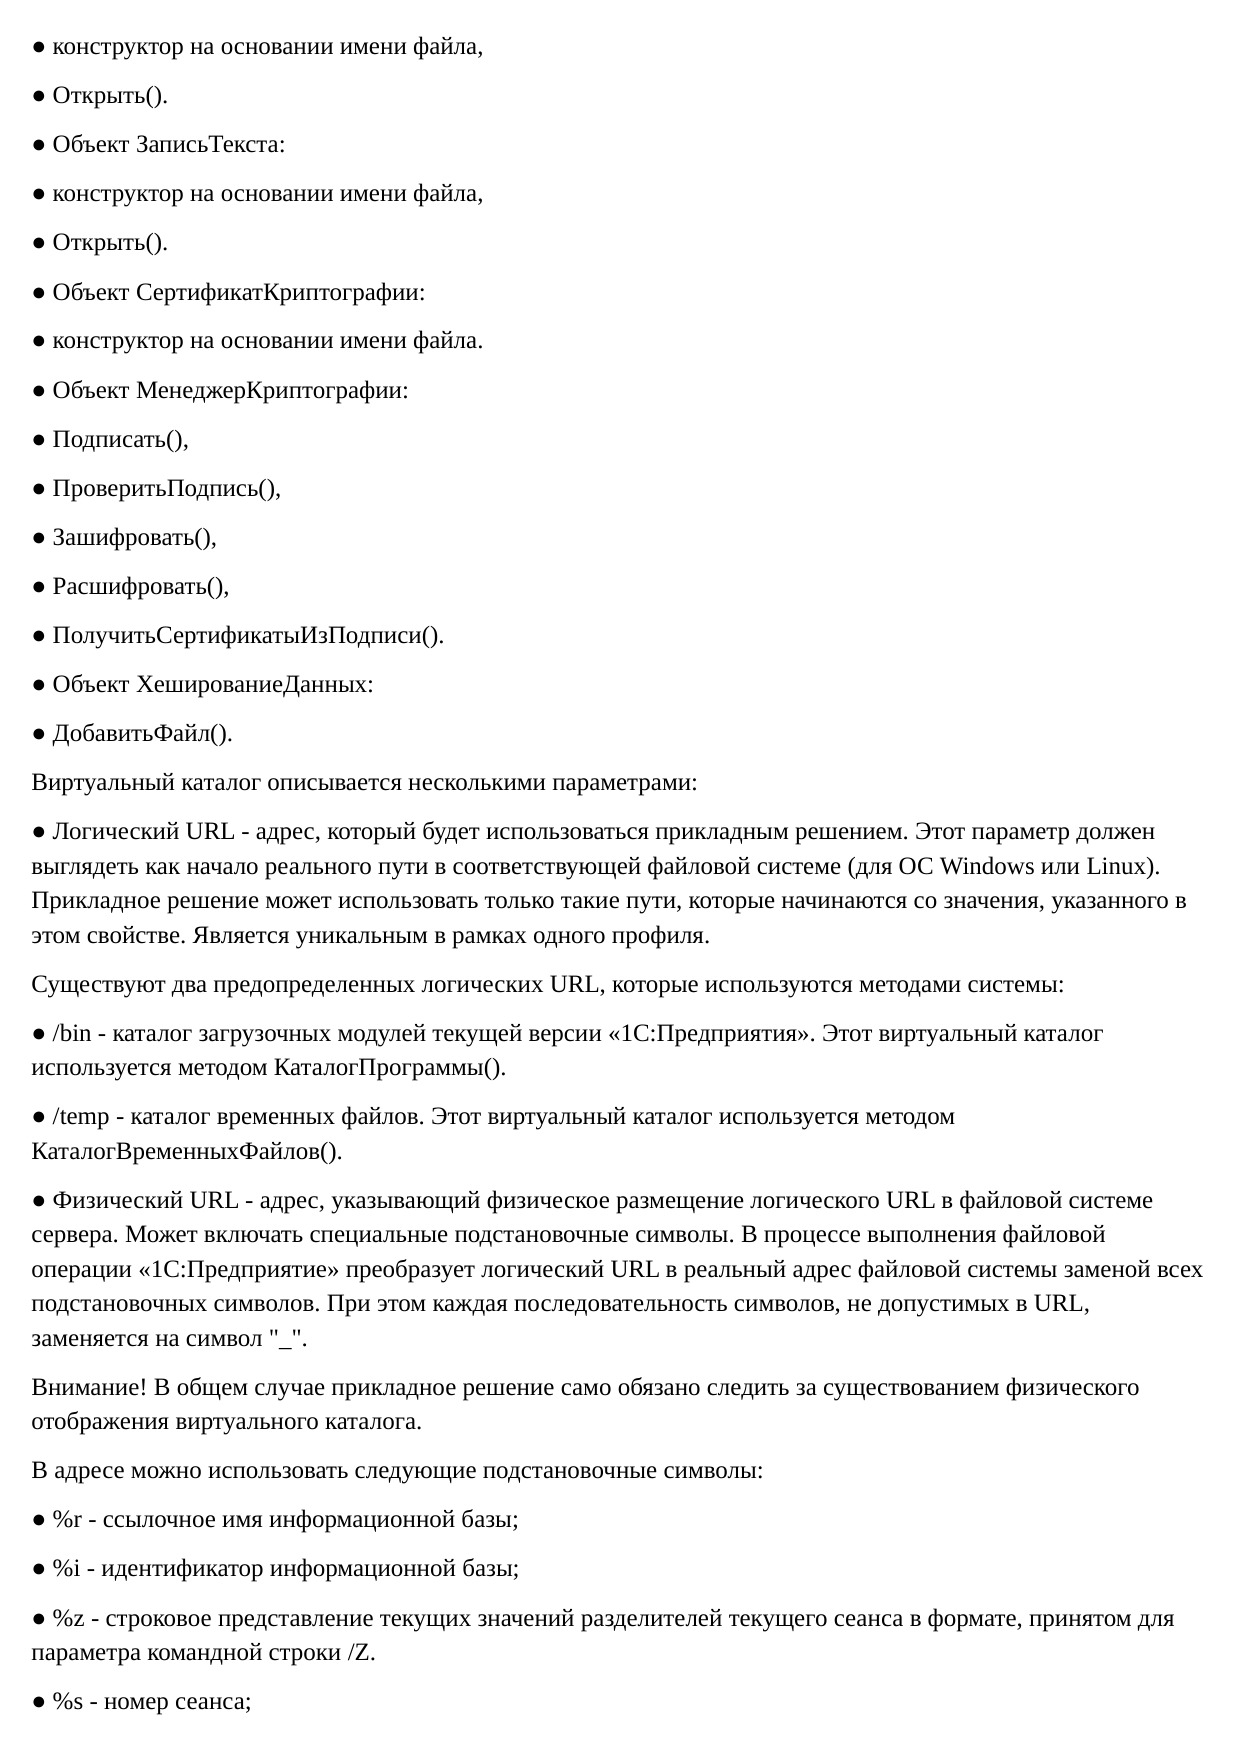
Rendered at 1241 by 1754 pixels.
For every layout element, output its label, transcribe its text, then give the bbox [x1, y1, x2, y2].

text ● Расшифровать(), [31, 571, 1212, 600]
text Виртуальный каталог описывается несколькими параметрами: [31, 767, 1212, 796]
text В адресе можно использовать следующие подстановочные символы: [31, 1455, 1212, 1484]
text ● /bin ‑ каталог загрузочных модулей текущей версии «1С:Предприятия». Этот виртуальный каталог используется методом КаталогПрограммы(). [31, 1018, 1212, 1081]
text ● конструктор на основании имени файла. [31, 326, 1212, 354]
text ● Открыть(). [31, 227, 1212, 256]
text ● %r ‑ ссылочное имя информационной базы; [31, 1504, 1212, 1533]
text ● ПолучитьСертификатыИзПодписи(). [31, 620, 1212, 649]
text ● конструктор на основании имени файла, [31, 31, 1212, 60]
text ● Подписать(), [31, 424, 1212, 452]
text ● Объект СертификатКриптографии: [31, 277, 1212, 305]
text ● конструктор на основании имени файла, [31, 178, 1212, 207]
text ● /temp ‑ каталог временных файлов. Этот виртуальный каталог используется методом КаталогВременныхФайлов(). [31, 1101, 1212, 1164]
text ● ДобавитьФайл(). [31, 718, 1212, 747]
text ● Объект ХешированиеДанных: [31, 669, 1212, 698]
text ● Объект МенеджерКриптографии: [31, 375, 1212, 403]
text ● %z ‑ строковое представление текущих значений разделителей текущего сеанса в формате, принятом для параметра командной строки /Z. [31, 1603, 1212, 1666]
text ● %s ‑ номер сеанса; [31, 1686, 1212, 1715]
text ● Логический URL ‑ адрес, который будет использоваться прикладным решением. Этот параметр должен выглядеть как начало реального пути в соответствующей файловой системе (для ОС Windows или Linux). Прикладное решение может использовать только такие пути, которые начинаются со значения, указанного в этом свойстве. Является уникальным в рамках одного профиля. [31, 816, 1212, 948]
text ● %i ‑ идентификатор информационной базы; [31, 1553, 1212, 1582]
text ● Физический URL ‑ адрес, указывающий физическое размещение логического URL в файловой системе сервера. Может включать специальные подстановочные символы. В процессе выполнения файловой операции «1С:Предприятие» преобразует логический URL в реальный адрес файловой системы заменой всех подстановочных символов. При этом каждая последовательность символов, не допустимых в URL, заменяется на символ "_". [31, 1185, 1212, 1352]
text ● Объект ЗаписьТекста: [31, 129, 1212, 158]
text ● Открыть(). [31, 80, 1212, 109]
text ● ПроверитьПодпись(), [31, 473, 1212, 502]
text Существуют два предопределенных логических URL, которые используются методами системы: [31, 969, 1212, 997]
text ● Зашифровать(), [31, 522, 1212, 551]
text Внимание! В общем случае прикладное решение само обязано следить за существованием физического отображения виртуального каталога. [31, 1372, 1212, 1435]
